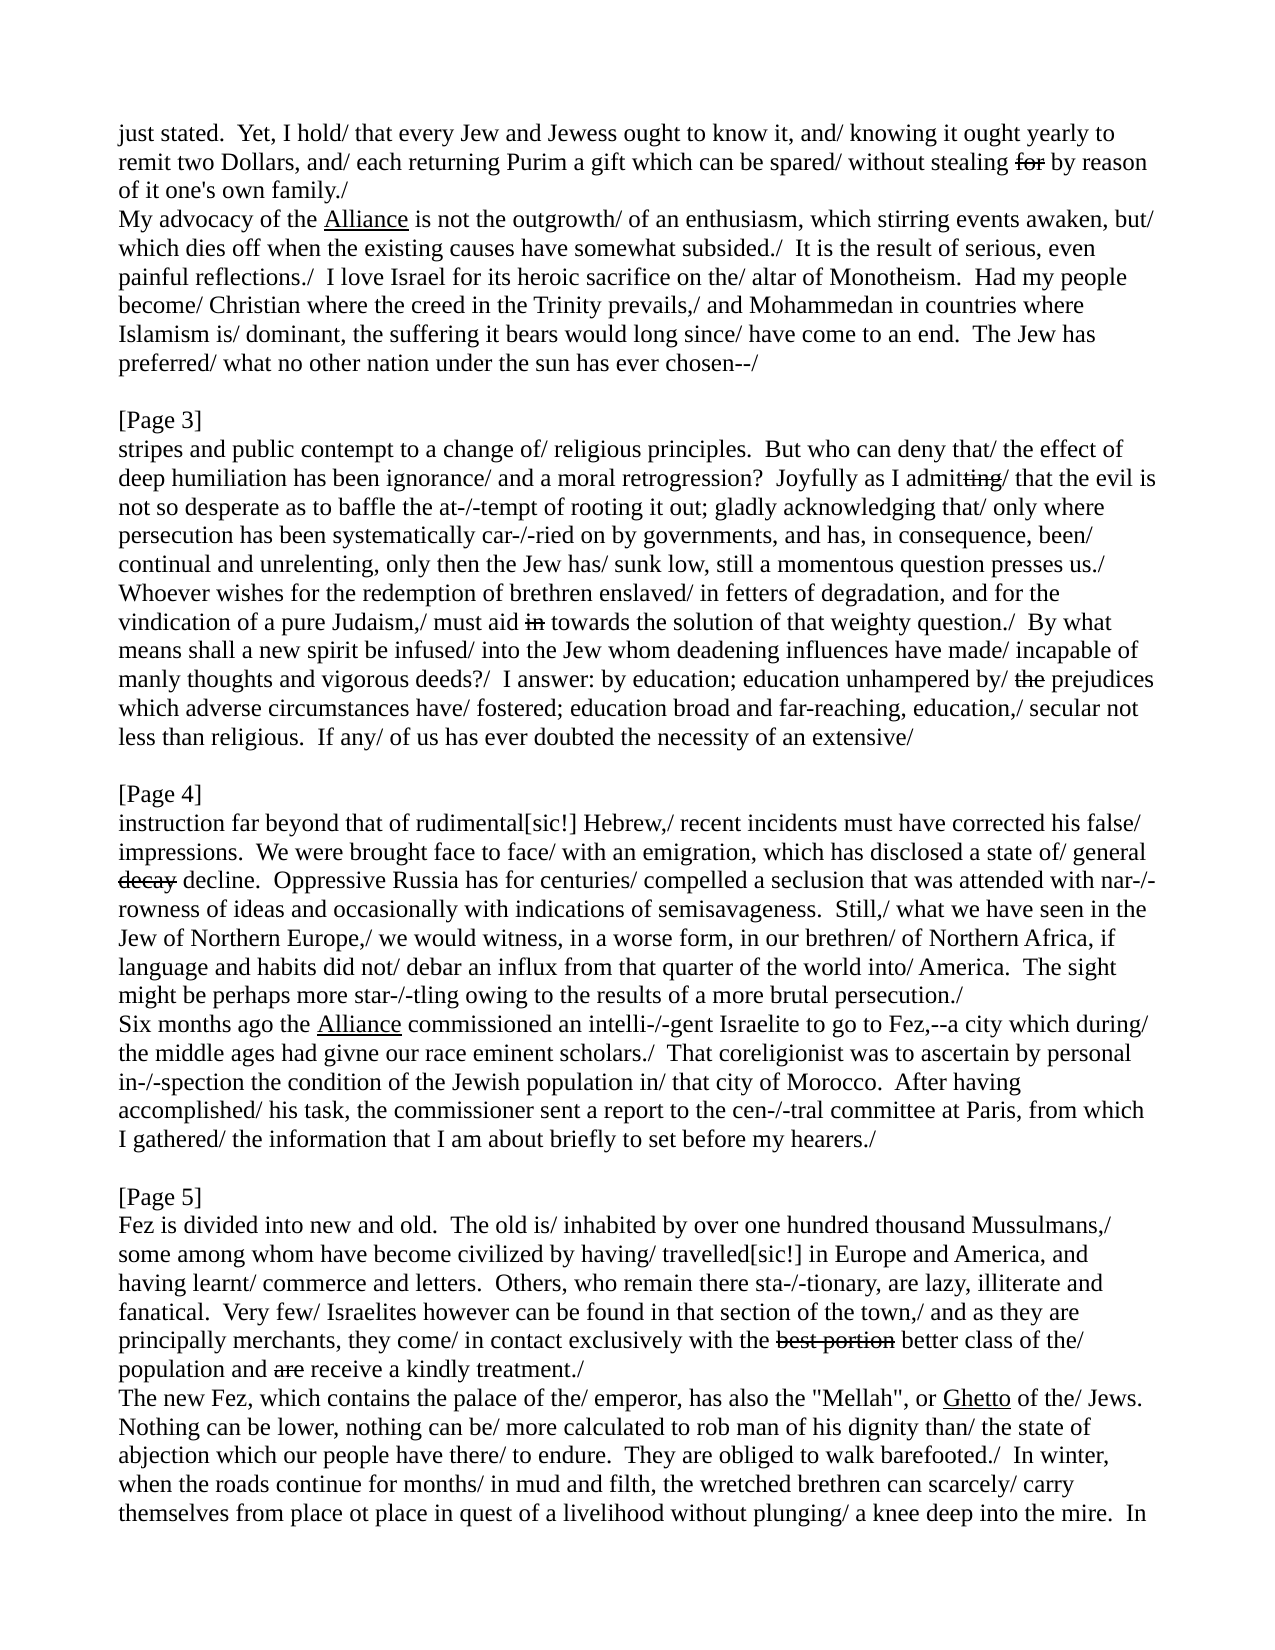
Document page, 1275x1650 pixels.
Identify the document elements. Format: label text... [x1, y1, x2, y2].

text just stated. Yet, I hold/ that every Jew and Jewess ought to know it, and/ knowing it ought yearly to remit two Dollars, and/ each returning Purim a gift which can be spared/ without stealing for by reason of it one's own family./ [118, 118, 1157, 204]
text [Page 4] [118, 779, 1157, 808]
text My advocacy of the Alliance is not the outgrowth/ of an enthusiasm, which stirring events awaken, but/ which dies off when the existing causes have somewhat subsided./ It is the result of serious, even painful reflections./ I love Israel for its heroic sacrifice on the/ altar of Monotheism. Had my people become/ Christian where the creed in the Trinity prevails,/ and Mohammedan in countries where Islamism is/ dominant, the suffering it bears would long since/ have come to an end. The Jew has preferred/ what no other nation under the sun has ever chosen--/ [118, 204, 1157, 377]
text instruction far beyond that of rudimental[sic!] Hebrew,/ recent incidents must have corrected his false/ impressions. We were brought face to face/ with an emigration, which has disclosed a state of/ general decay decline. Oppressive Russia has for centuries/ compelled a seclusion that was attended with nar-/-rowness of ideas and occasionally with indications of semisavageness. Still,/ what we have seen in the Jew of Northern Europe,/ we would witness, in a worse form, in our brethren/ of Northern Africa, if language and habits did not/ debar an influx from that quarter of the world into/ America. The sight might be perhaps more star-/-tling owing to the results of a more brutal persecution./ [118, 808, 1157, 1009]
text The new Fez, which contains the palace of the/ emperor, has also the "Mellah", or Ghetto of the/ Jews. Nothing can be lower, nothing can be/ more calculated to rob man of his dignity than/ the state of abjection which our people have there/ to endure. They are obliged to walk barefooted./ In winter, when the roads continue for months/ in mud and filth, the wretched brethren can scarcely/ carry themselves from place ot place in quest of a livelihood without plunging/ a knee deep into the mire. In [118, 1383, 1157, 1527]
text [Page 3] [118, 406, 1157, 434]
text Six months ago the Alliance commissioned an intelli-/-gent Israelite to go to Fez,--a city which during/ the middle ages had givne our race eminent scholars./ That coreligionist was to ascertain by personal in-/-spection the condition of the Jewish population in/ that city of Morocco. After having accomplished/ his task, the commissioner sent a report to the cen-/-tral committee at Paris, from which I gathered/ the information that I am about briefly to set before my hearers./ [118, 1009, 1157, 1153]
text Fez is divided into new and old. The old is/ inhabited by over one hundred thousand Mussulmans,/ some among whom have become civilized by having/ travelled[sic!] in Europe and America, and having learnt/ commerce and letters. Others, who remain there sta-/-tionary, are lazy, illiterate and fanatical. Very few/ Israelites however can be found in that section of the town,/ and as they are principally merchants, they come/ in contact exclusively with the best portion better class of the/ population and are receive a kindly treatment./ [118, 1211, 1157, 1383]
text [Page 5] [118, 1182, 1157, 1211]
text stripes and public contempt to a change of/ religious principles. But who can deny that/ the effect of deep humiliation has been ignorance/ and a moral retrogression? Joyfully as I admitting/ that the evil is not so desperate as to baffle the at-/-tempt of rooting it out; gladly acknowledging that/ only where persecution has been systematically car-/-ried on by governments, and has, in consequence, been/ continual and unrelenting, only then the Jew has/ sunk low, still a momentous question presses us./ Whoever wishes for the redemption of brethren enslaved/ in fetters of degradation, and for the vindication of a pure Judaism,/ must aid in towards the solution of that weighty question./ By what means shall a new spirit be infused/ into the Jew whom deadening influences have made/ incapable of manly thoughts and vigorous deeds?/ I answer: by education; education unhampered by/ the prejudices which adverse circumstances have/ fostered; education broad and far-reaching, education,/ secular not less than religious. If any/ of us has ever doubted the necessity of an extensive/ [118, 434, 1157, 751]
